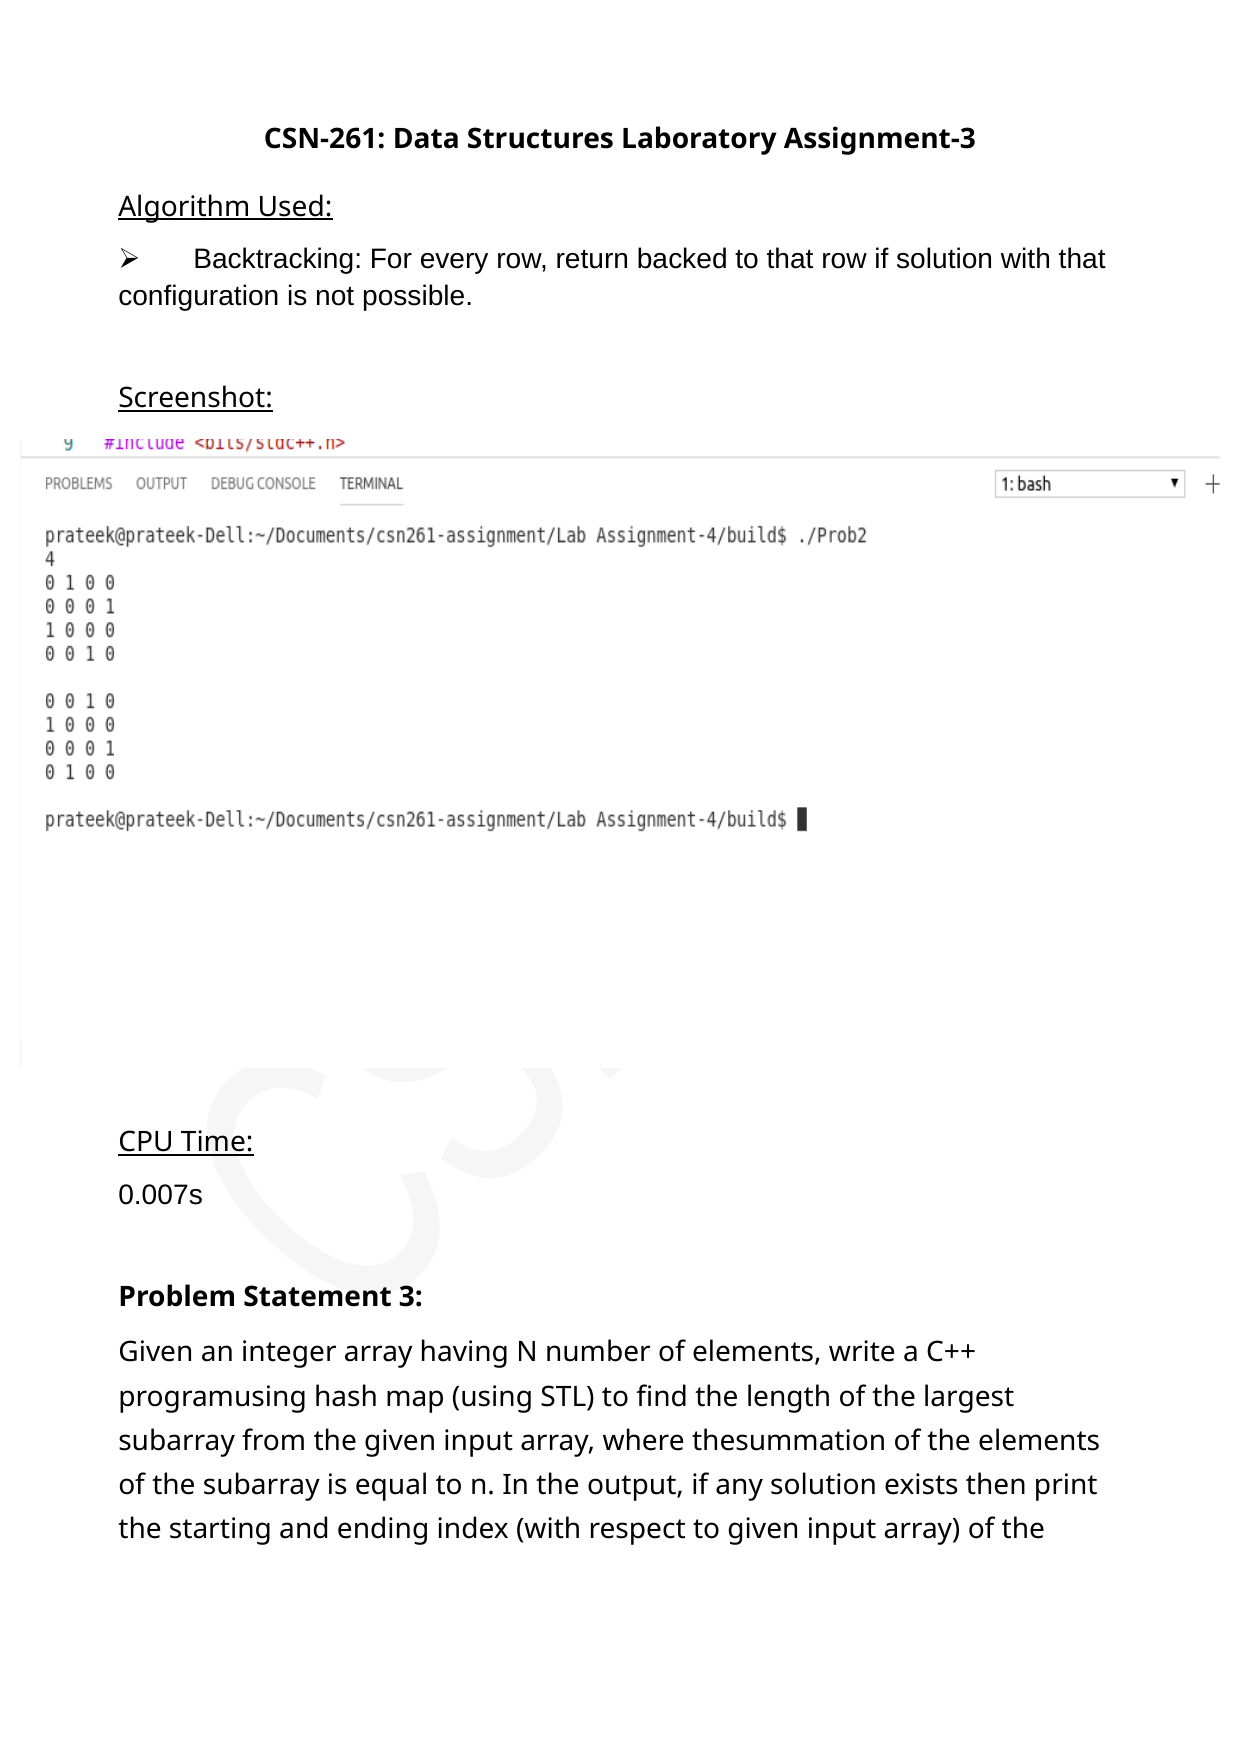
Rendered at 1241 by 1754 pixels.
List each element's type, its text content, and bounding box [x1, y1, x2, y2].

text CPU Time: [235, 1122, 529, 1160]
picture [20, 439, 1220, 1068]
text Given an integer array having N number of elements, write a C++ programusing hash map (using STL) to find the length of the largest subarray from the given input array, where thesummation of the elements of the subarray is equal to n. In the output, if any solution exists then print the starting and ending index (with respect to given input array) of the [118, 1332, 1122, 1546]
text CPU Time: [118, 1122, 210, 1154]
text Screenshot: [118, 377, 1122, 416]
text [428, 1178, 1122, 1210]
text Algorithm Used: [118, 186, 1122, 224]
text CPU Time: [118, 1156, 212, 1160]
text [249, 1178, 412, 1210]
text CPU Time: [536, 1122, 1122, 1160]
list Backtracking: For every row, return backed to that row if solution with that configuration is not possible. [118, 242, 1122, 312]
text 0.007s [118, 1178, 240, 1210]
text Problem Statement 3: [118, 1276, 1122, 1314]
